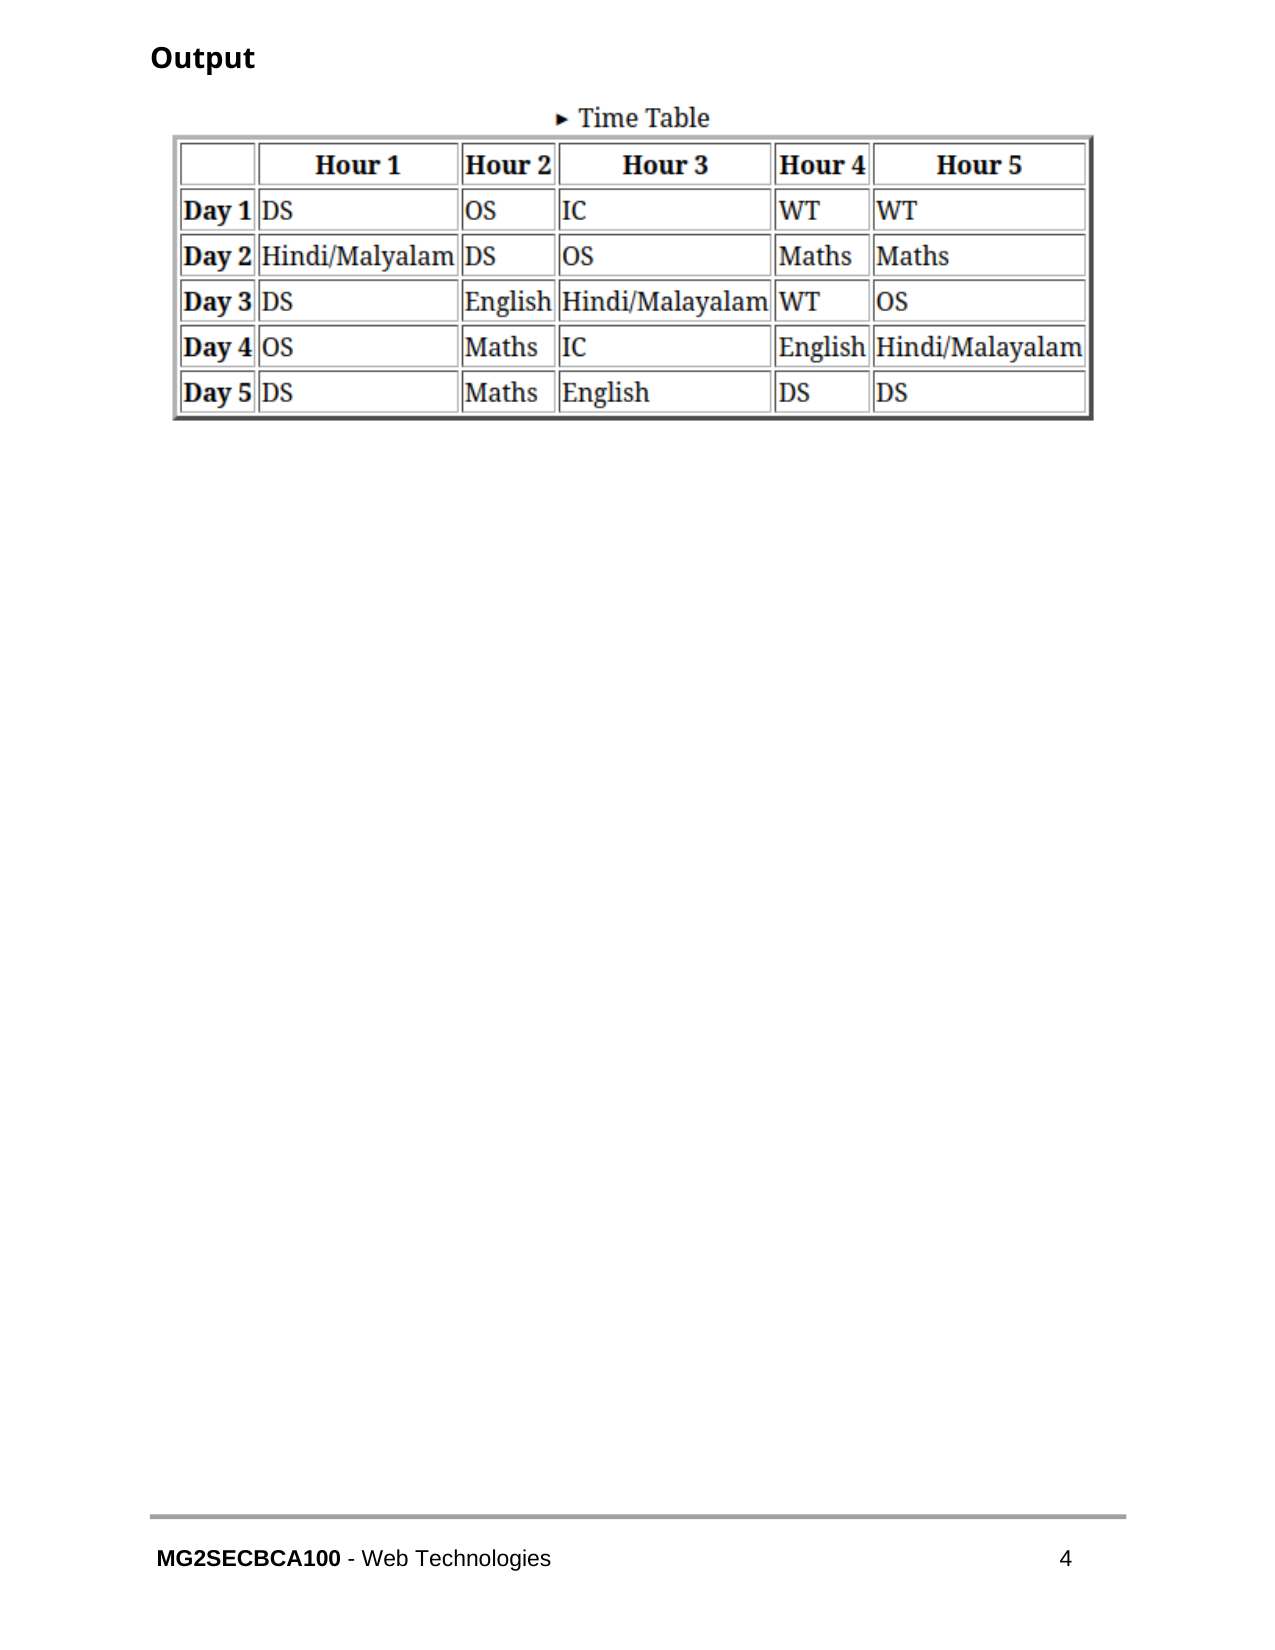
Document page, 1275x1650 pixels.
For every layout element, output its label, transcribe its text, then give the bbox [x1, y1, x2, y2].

text Output [150, 37, 1125, 77]
picture [168, 97, 1108, 446]
